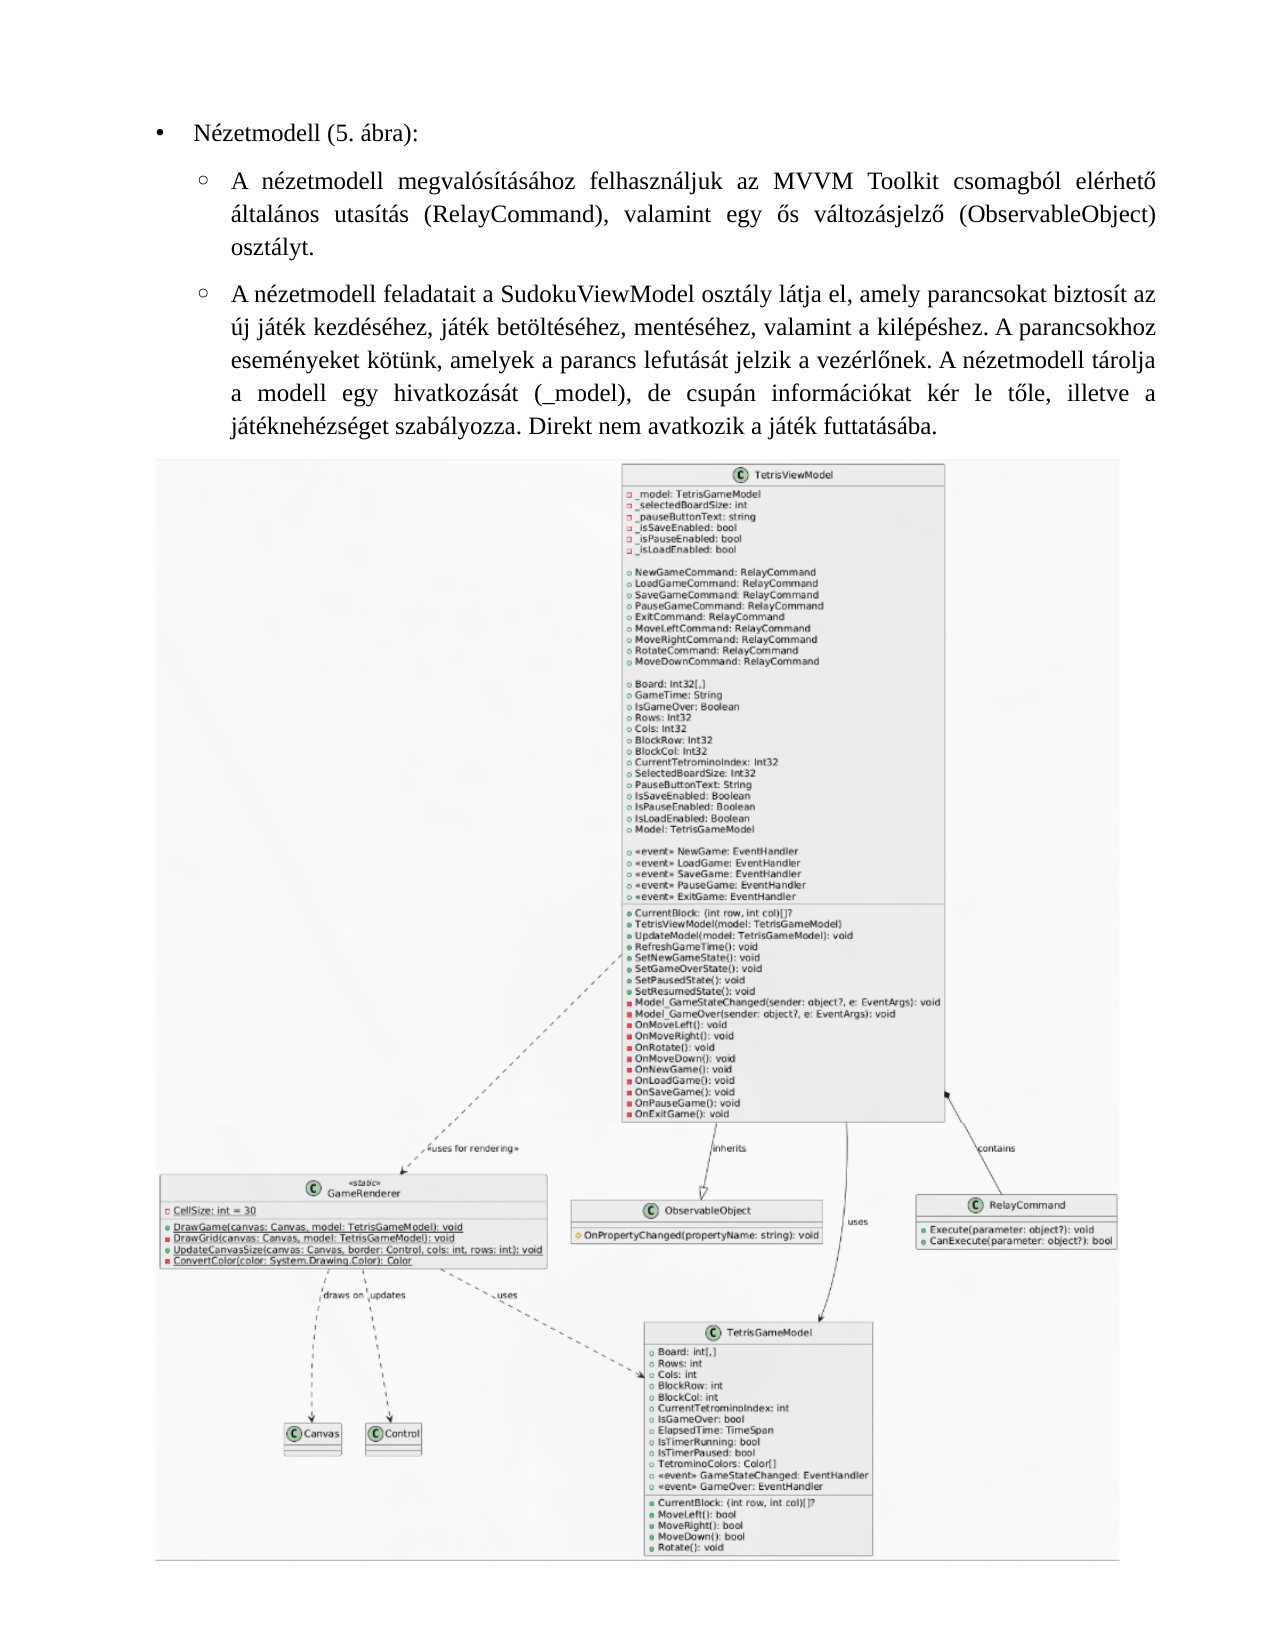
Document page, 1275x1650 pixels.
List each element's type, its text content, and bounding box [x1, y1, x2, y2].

picture [155, 459, 1120, 1561]
list Nézetmodell (5. ábra): [156, 118, 1157, 147]
list A nézetmodell megvalósításához felhasználjuk az MVVM Toolkit csomagból elérhető általános utasítás (RelayCommand), valamint egy ős változásjelző (ObservableObject) osztályt. [193, 166, 1157, 261]
list A nézetmodell feladatait a SudokuViewModel osztály látja el, amely parancsokat biztosít az új játék kezdéséhez, játék betöltéséhez, mentéséhez, valamint a kilépéshez. A parancsokhoz eseményeket kötünk, amelyek a parancs lefutását jelzik a vezérlőnek. A nézetmodell tárolja a modell egy hivatkozását (_model), de csupán információkat kér le tőle, illetve a játéknehézséget szabályozza. Direkt nem avatkozik a játék futtatásába. [193, 279, 1157, 440]
